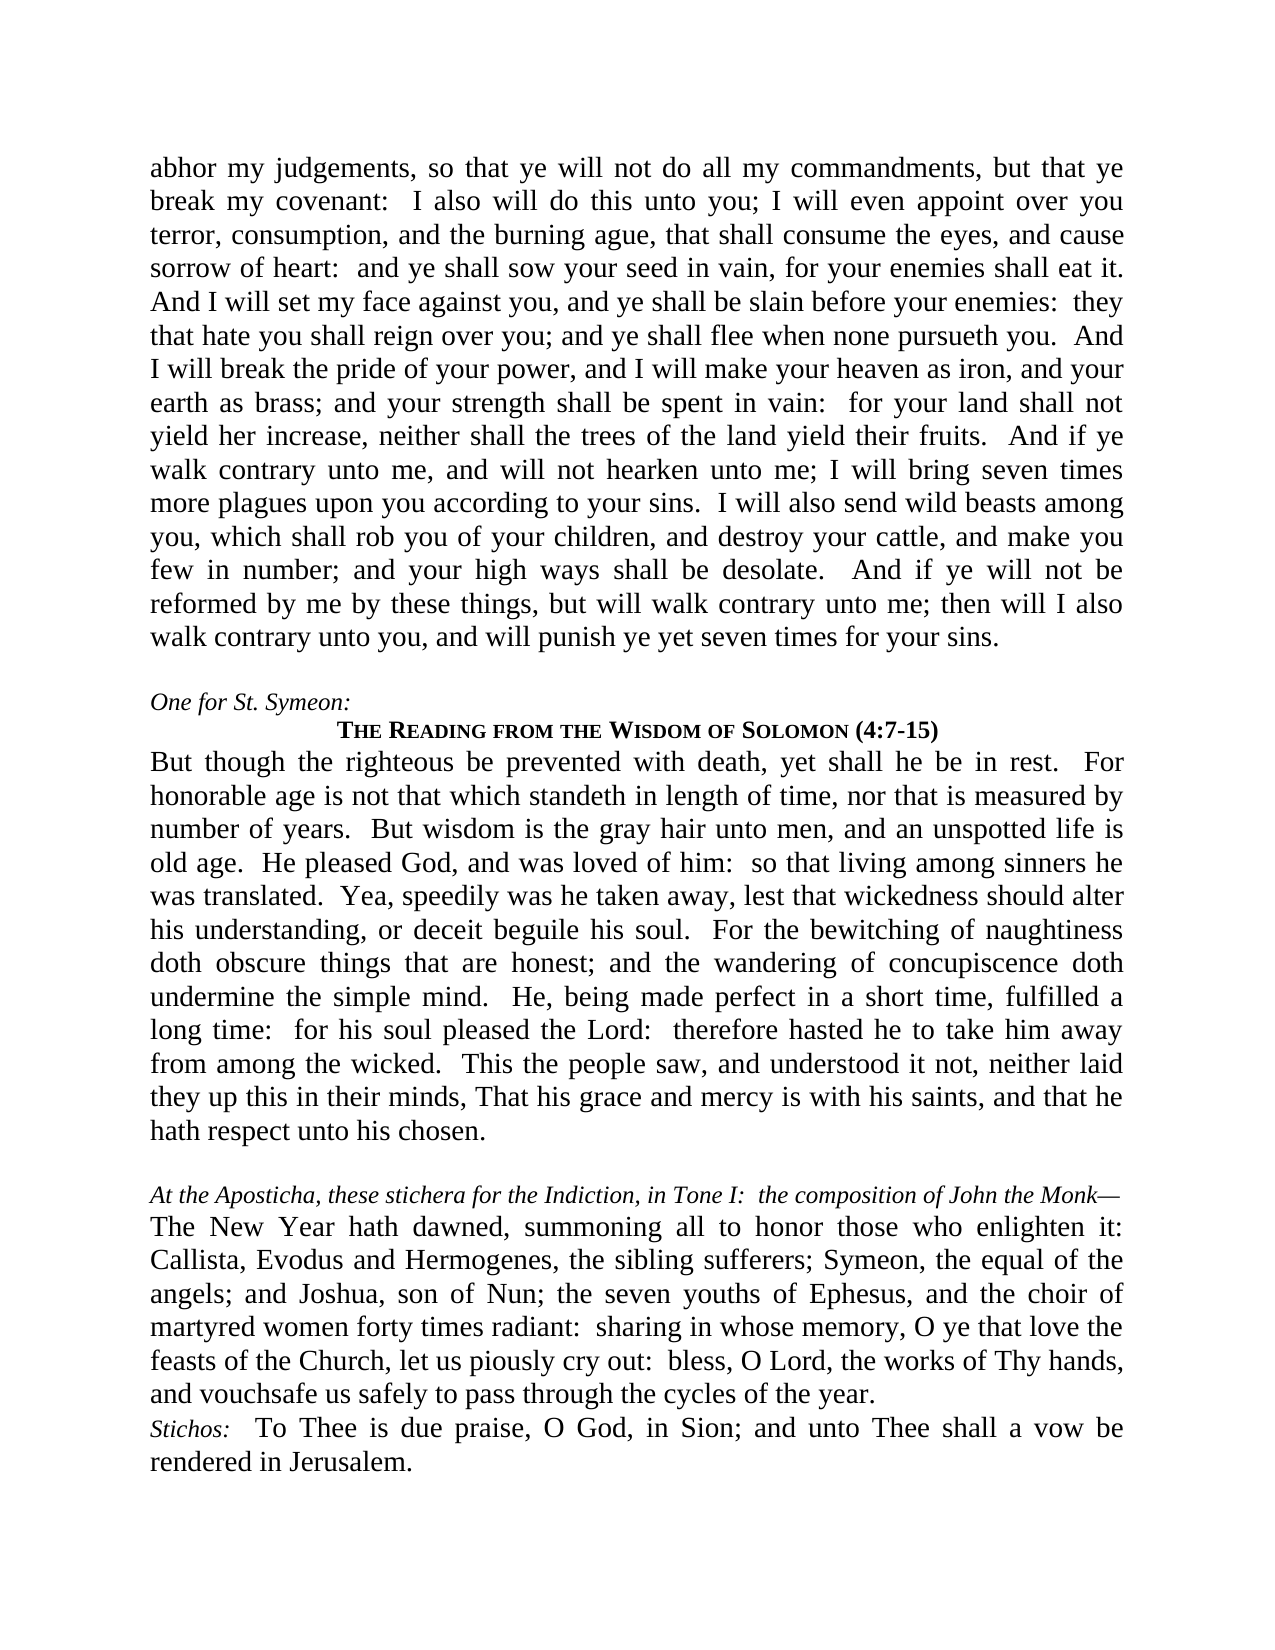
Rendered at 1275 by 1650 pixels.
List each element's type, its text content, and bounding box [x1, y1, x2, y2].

text The New Year hath dawned, summoning all to honor those who enlighten it: Callista, Evodus and Hermogenes, the sibling sufferers; Symeon, the equal of the angels; and Joshua, son of Nun; the seven youths of Ephesus, and the choir of martyred women forty times radiant: sharing in whose memory, O ye that love the feasts of the Church, let us piously cry out: bless, O Lord, the works of Thy hands, and vouchsafe us safely to pass through the cycles of the year. [150, 1209, 1125, 1410]
text One for St. Symeon: [150, 687, 1125, 715]
text The Reading from the Wisdom of Solomon (4:7-15) [150, 715, 1125, 744]
text But though the righteous be prevented with death, yet shall he be in rest. For honorable age is not that which standeth in length of time, nor that is measured by number of years. But wisdom is the gray hair unto men, and an unspotted life is old age. He pleased God, and was loved of him: so that living among sinners he was translated. Yea, speedily was he taken away, lest that wickedness should alter his understanding, or deceit beguile his soul. For the bewitching of naughtiness doth obscure things that are honest; and the wandering of concupiscence doth undermine the simple mind. He, being made perfect in a short time, fulfilled a long time: for his soul pleased the Lord: therefore hasted he to take him away from among the wicked. This the people saw, and understood it not, neither laid they up this in their minds, That his grace and mercy is with his saints, and that he hath respect unto his chosen. [150, 744, 1125, 1147]
text At the Aposticha, these stichera for the Indiction, in Tone I: the composition of John the Monk— [150, 1180, 1125, 1209]
text Stichos: To Thee is due praise, O God, in Sion; and unto Thee shall a vow be rendered in Jerusalem. [150, 1410, 1125, 1477]
text abhor my judgements, so that ye will not do all my commandments, but that ye break my covenant: I also will do this unto you; I will even appoint over you terror, consumption, and the burning ague, that shall consume the eyes, and cause sorrow of heart: and ye shall sow your seed in vain, for your enemies shall eat it. And I will set my face against you, and ye shall be slain before your enemies: they that hate you shall reign over you; and ye shall flee when none pursueth you. And I will break the pride of your power, and I will make your heaven as iron, and your earth as brass; and your strength shall be spent in vain: for your land shall not yield her increase, neither shall the trees of the land yield their fruits. And if ye walk contrary unto me, and will not hearken unto me; I will bring seven times more plagues upon you according to your sins. I will also send wild beasts among you, which shall rob you of your children, and destroy your cattle, and make you few in number; and your high ways shall be desolate. And if ye will not be reformed by me by these things, but will walk contrary unto me; then will I also walk contrary unto you, and will punish ye yet seven times for your sins. [150, 150, 1125, 653]
